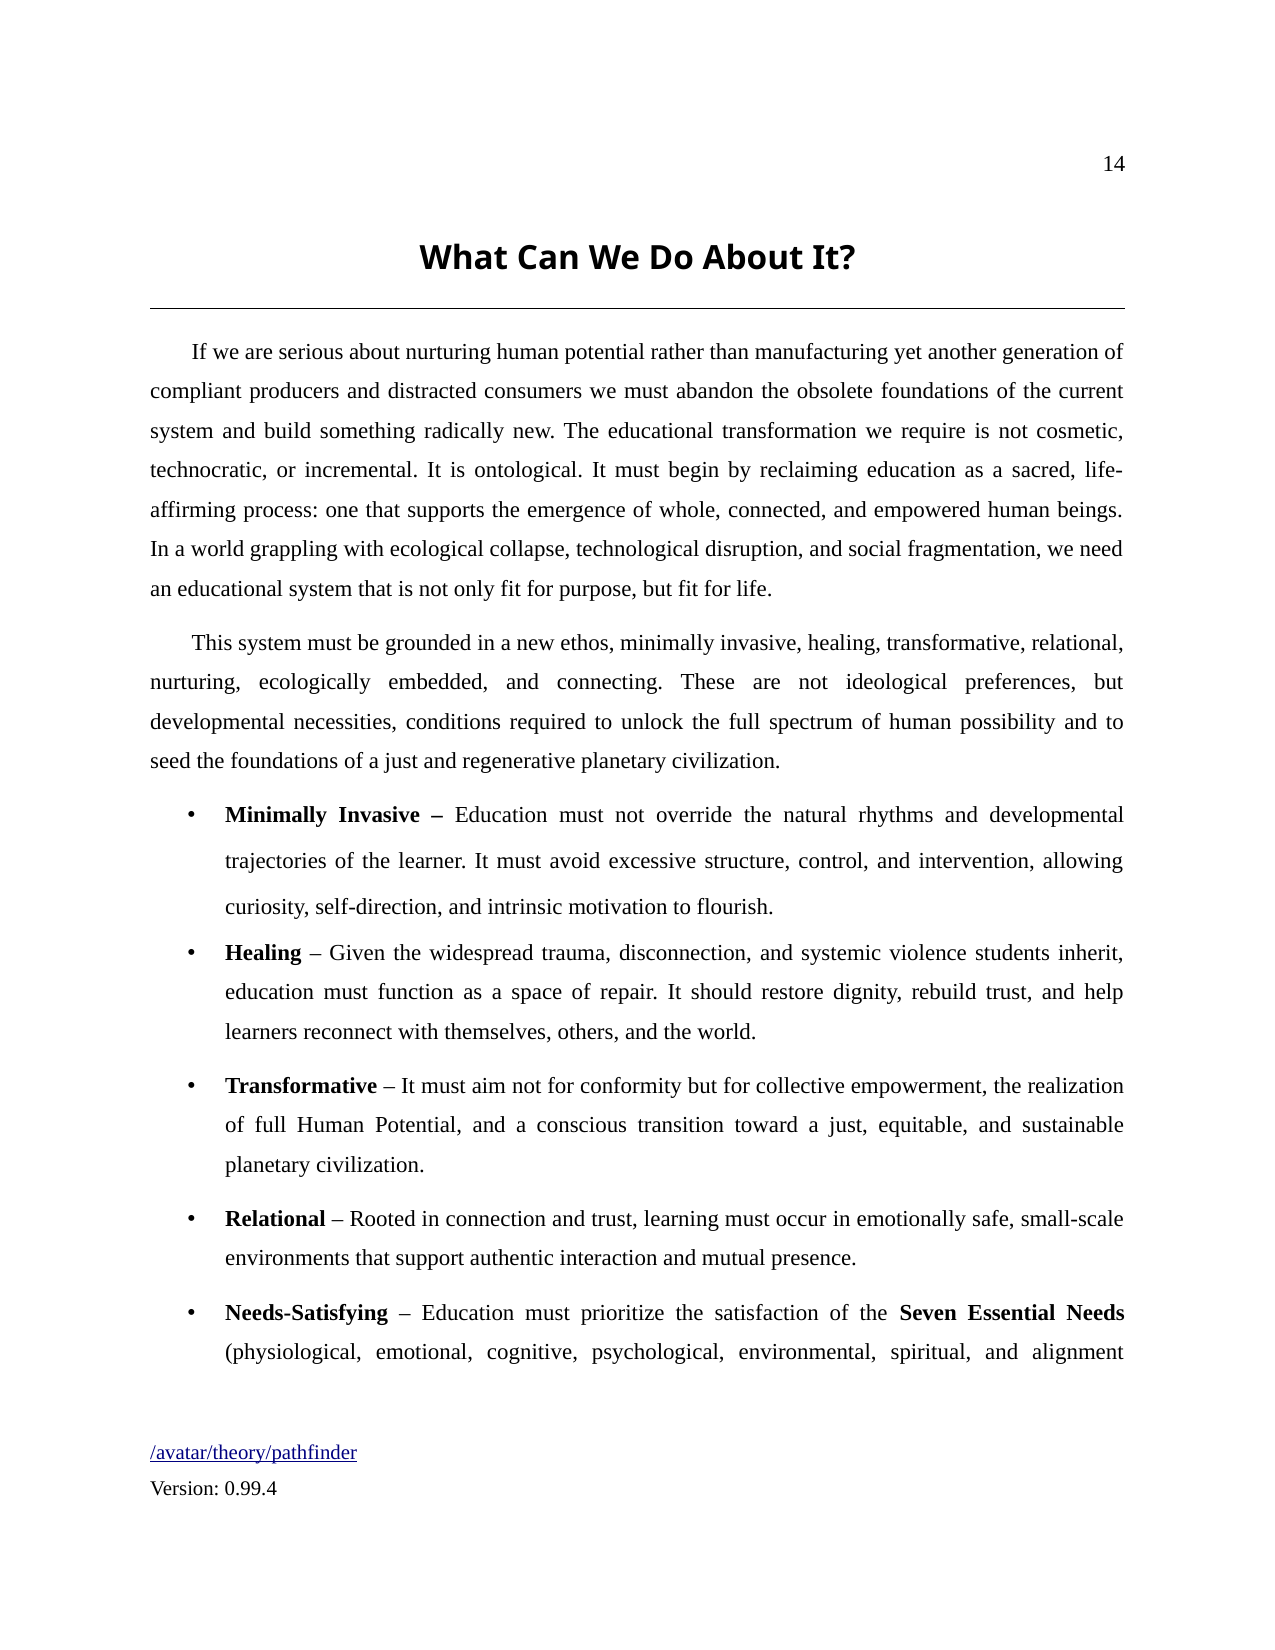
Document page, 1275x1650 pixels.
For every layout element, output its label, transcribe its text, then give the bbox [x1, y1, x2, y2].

text This system must be grounded in a new ethos, minimally invasive, healing, transformative, relational, nurturing, ecologically embedded, and connecting. These are not ideological preferences, but developmental necessities, conditions required to unlock the full spectrum of human possibility and to seed the foundations of a just and regenerative planetary civilization. [150, 629, 1125, 774]
text If we are serious about nurturing human potential rather than manufacturing yet another generation of compliant producers and distracted consumers we must abandon the obsolete foundations of the current system and build something radically new. The educational transformation we require is not cosmetic, technocratic, or incremental. It is ontological. It must begin by reclaiming education as a sacred, life-affirming process: one that supports the emergence of whole, connected, and empowered human beings. In a world grappling with ecological collapse, technological disruption, and social fragmentation, we need an educational system that is not only fit for purpose, but fit for life. [150, 338, 1125, 601]
list Healing – Given the widespread trauma, disconnection, and systemic violence students inherit, education must function as a space of repair. It should restore dignity, rebuild trust, and help learners reconnect with themselves, others, and the world. [187, 939, 1125, 1044]
list Transformative – It must aim not for conformity but for collective empowerment, the realization of full Human Potential, and a conscious transition toward a just, equitable, and sustainable planetary civilization. [187, 1072, 1125, 1177]
list Minimally Invasive – Education must not override the natural rhythms and developmental trajectories of the learner. It must avoid excessive structure, control, and intervention, allowing curiosity, self-direction, and intrinsic motivation to flourish. [187, 801, 1125, 919]
subtitle What Can We Do About It? [150, 231, 1125, 308]
list Needs-Satisfying – Education must prioritize the satisfaction of the Seven Essential Needs (physiological, emotional, cognitive, psychological, environmental, spiritual, and alignment [187, 1298, 1125, 1364]
list Relational – Rooted in connection and trust, learning must occur in emotionally safe, small-scale environments that support authentic interaction and mutual presence. [187, 1205, 1125, 1271]
